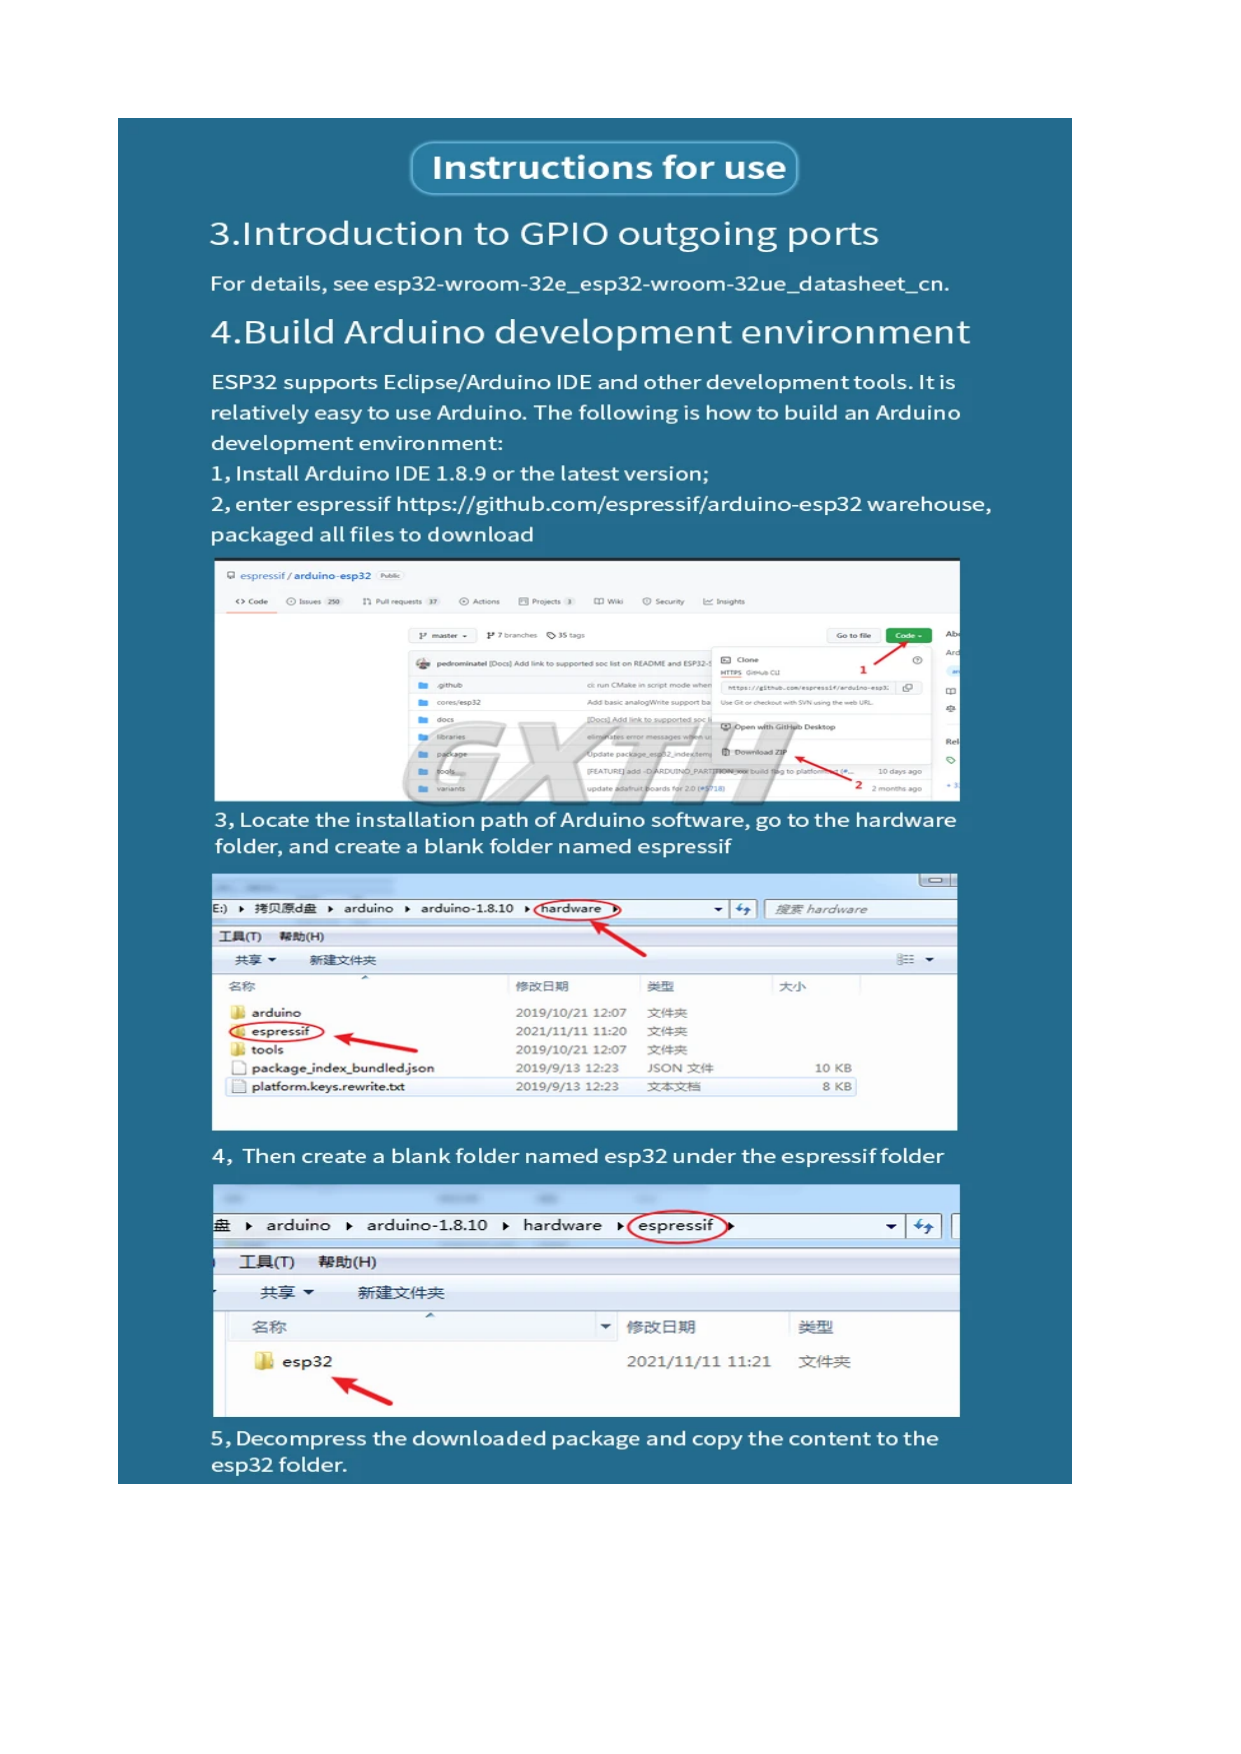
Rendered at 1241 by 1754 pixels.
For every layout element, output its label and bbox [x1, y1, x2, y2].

picture [118, 118, 1072, 1484]
